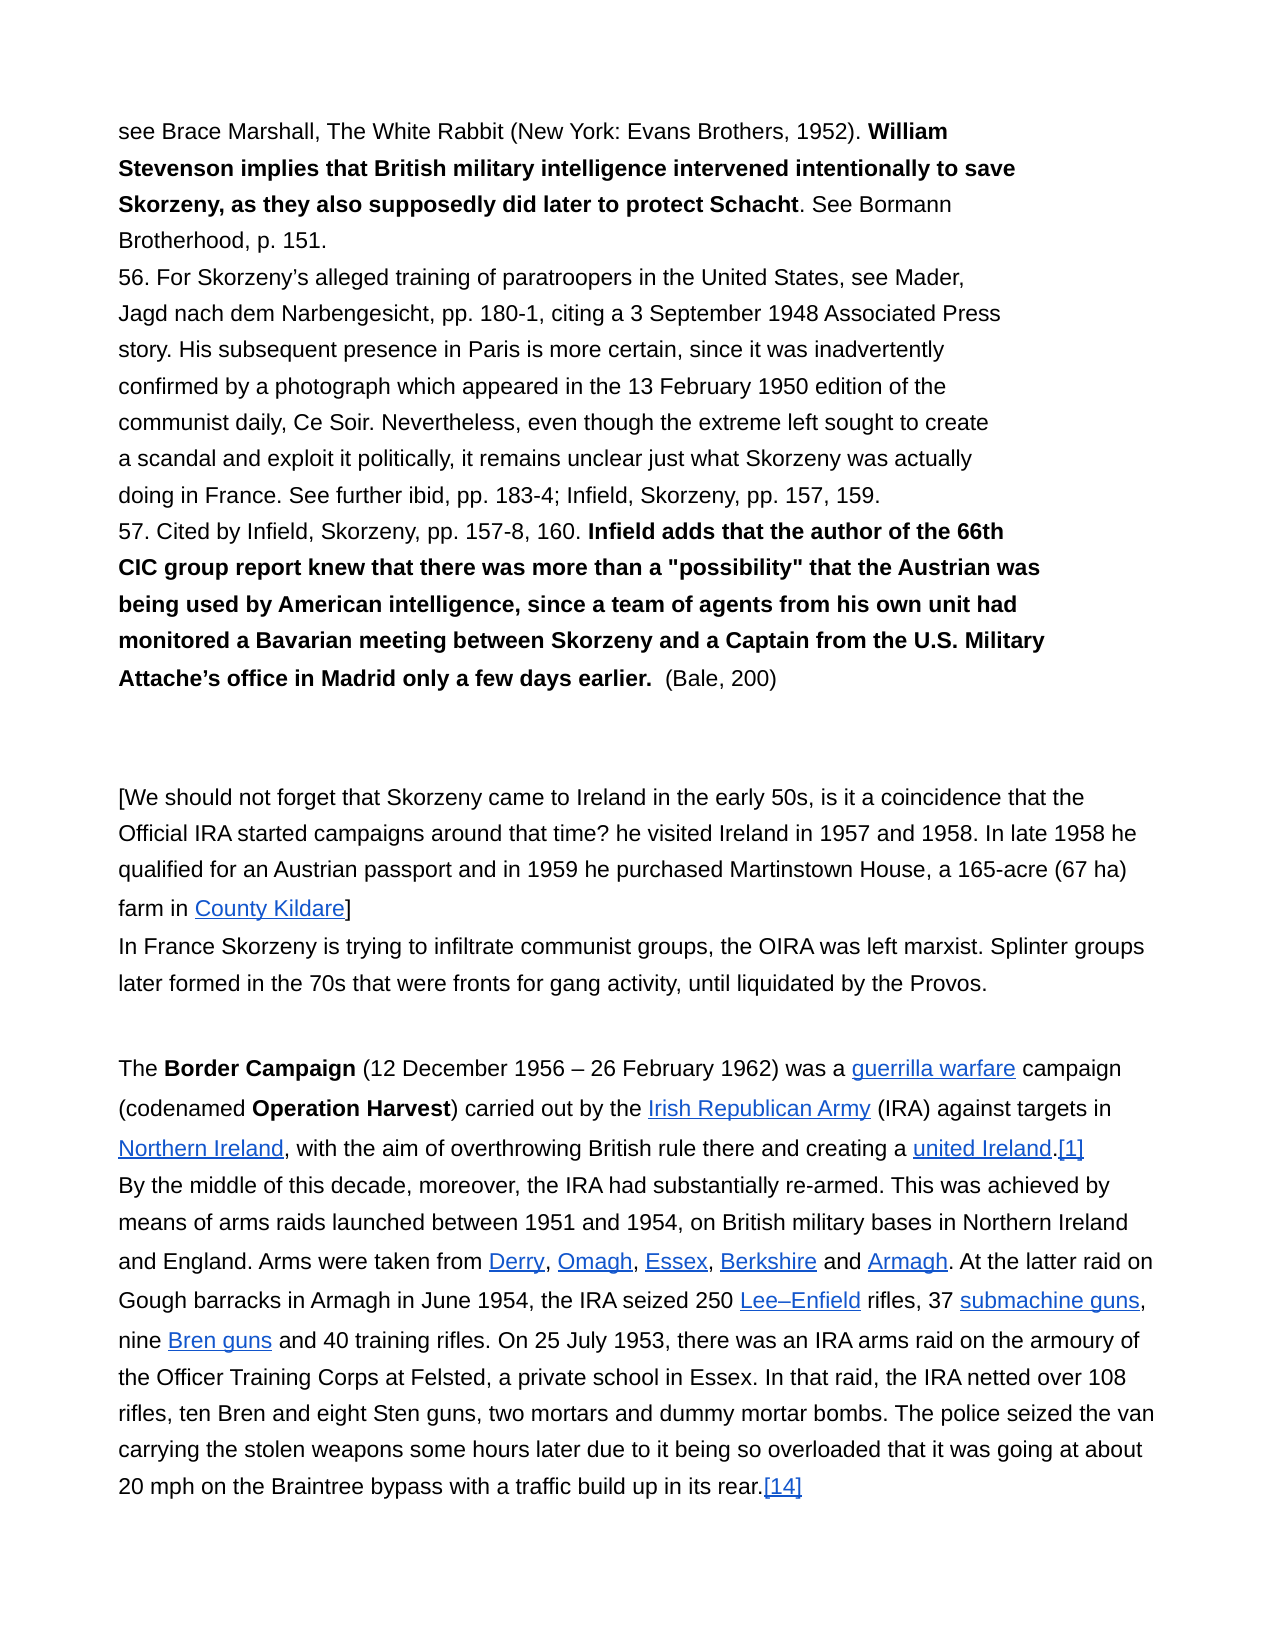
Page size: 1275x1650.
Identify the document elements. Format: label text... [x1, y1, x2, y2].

text 56. For Skorzeny’s alleged training of paratroopers in the United States, see Mader, [118, 263, 1157, 290]
text a scandal and exploit it politically, it remains unclear just what Skorzeny was actually [118, 445, 1157, 472]
text CIC group report knew that there was more than a "possibility" that the Austrian was [118, 554, 1157, 581]
text confirmed by a photograph which appeared in the 13 February 1950 edition of the [118, 373, 1157, 399]
text doing in France. See further ibid, pp. 183-4; Infield, Skorzeny, pp. 157, 159. [118, 482, 1157, 508]
text see Brace Marshall, The White Rabbit (New York: Evans Brothers, 1952). William [118, 118, 1157, 144]
text communist daily, Ce Soir. Nevertheless, even though the extreme left sought to create [118, 409, 1157, 435]
text Brotherhood, p. 151. [118, 227, 1157, 253]
text The Border Campaign (12 December 1956 – 26 February 1962) was a guerrilla warfare campaign (codenamed Operation Harvest) carried out by the Irish Republican Army (IRA) against targets in Northern Ireland, with the aim of overthrowing British rule there and creating a united Ireland.[1] [118, 1053, 1157, 1161]
text Skorzeny, as they also supposedly did later to protect Schacht. See Bormann [118, 191, 1157, 217]
text Attache’s office in Madrid only a few days earlier. (Bale, 200) [118, 663, 1157, 692]
text monitored a Bavarian meeting between Skorzeny and a Captain from the U.S. Military [118, 627, 1157, 653]
text [We should not forget that Skorzeny came to Ireland in the early 50s, is it a coincidence that the Official IRA started campaigns around that time? he visited Ireland in 1957 and 1958. In late 1958 he qualified for an Austrian passport and in 1959 he purchased Martinstown House, a 165-acre (67 ha) farm in County Kildare] [118, 784, 1157, 922]
text being used by American intelligence, since a team of agents from his own unit had [118, 591, 1157, 617]
text Stevenson implies that British military intelligence intervened intentionally to save [118, 154, 1157, 181]
text By the middle of this decade, moreover, the IRA had substantially re-armed. This was achieved by means of arms raids launched between 1951 and 1954, on British military bases in Northern Ireland and England. Arms were taken from Derry, Omagh, Essex, Berkshire and Armagh. At the latter raid on Gough barracks in Armagh in June 1954, the IRA seized 250 Lee–Enfield rifles, 37 submachine guns, nine Bren guns and 40 training rifles. On 25 July 1953, there was an IRA arms raid on the armoury of the Officer Training Corps at Felsted, a private school in Essex. In that raid, the IRA netted over 108 rifles, ten Bren and eight Sten guns, two mortars and dummy mortar bombs. The police seized the van carrying the stolen weapons some hours later due to it being so overloaded that it was going at about 20 mph on the Braintree bypass with a traffic build up in its rear.[14] [118, 1172, 1157, 1499]
text In France Skorzeny is trying to infiltrate communist groups, the OIRA was left marxist. Splinter groups later formed in the 70s that were fronts for gang activity, until liquidated by the Provos. [118, 933, 1157, 996]
text 57. Cited by Infield, Skorzeny, pp. 157-8, 160. Infield adds that the author of the 66th [118, 518, 1157, 544]
text story. His subsequent presence in Paris is more certain, since it was inadvertently [118, 336, 1157, 363]
text Jagd nach dem Narbengesicht, pp. 180-1, citing a 3 September 1948 Associated Press [118, 300, 1157, 326]
